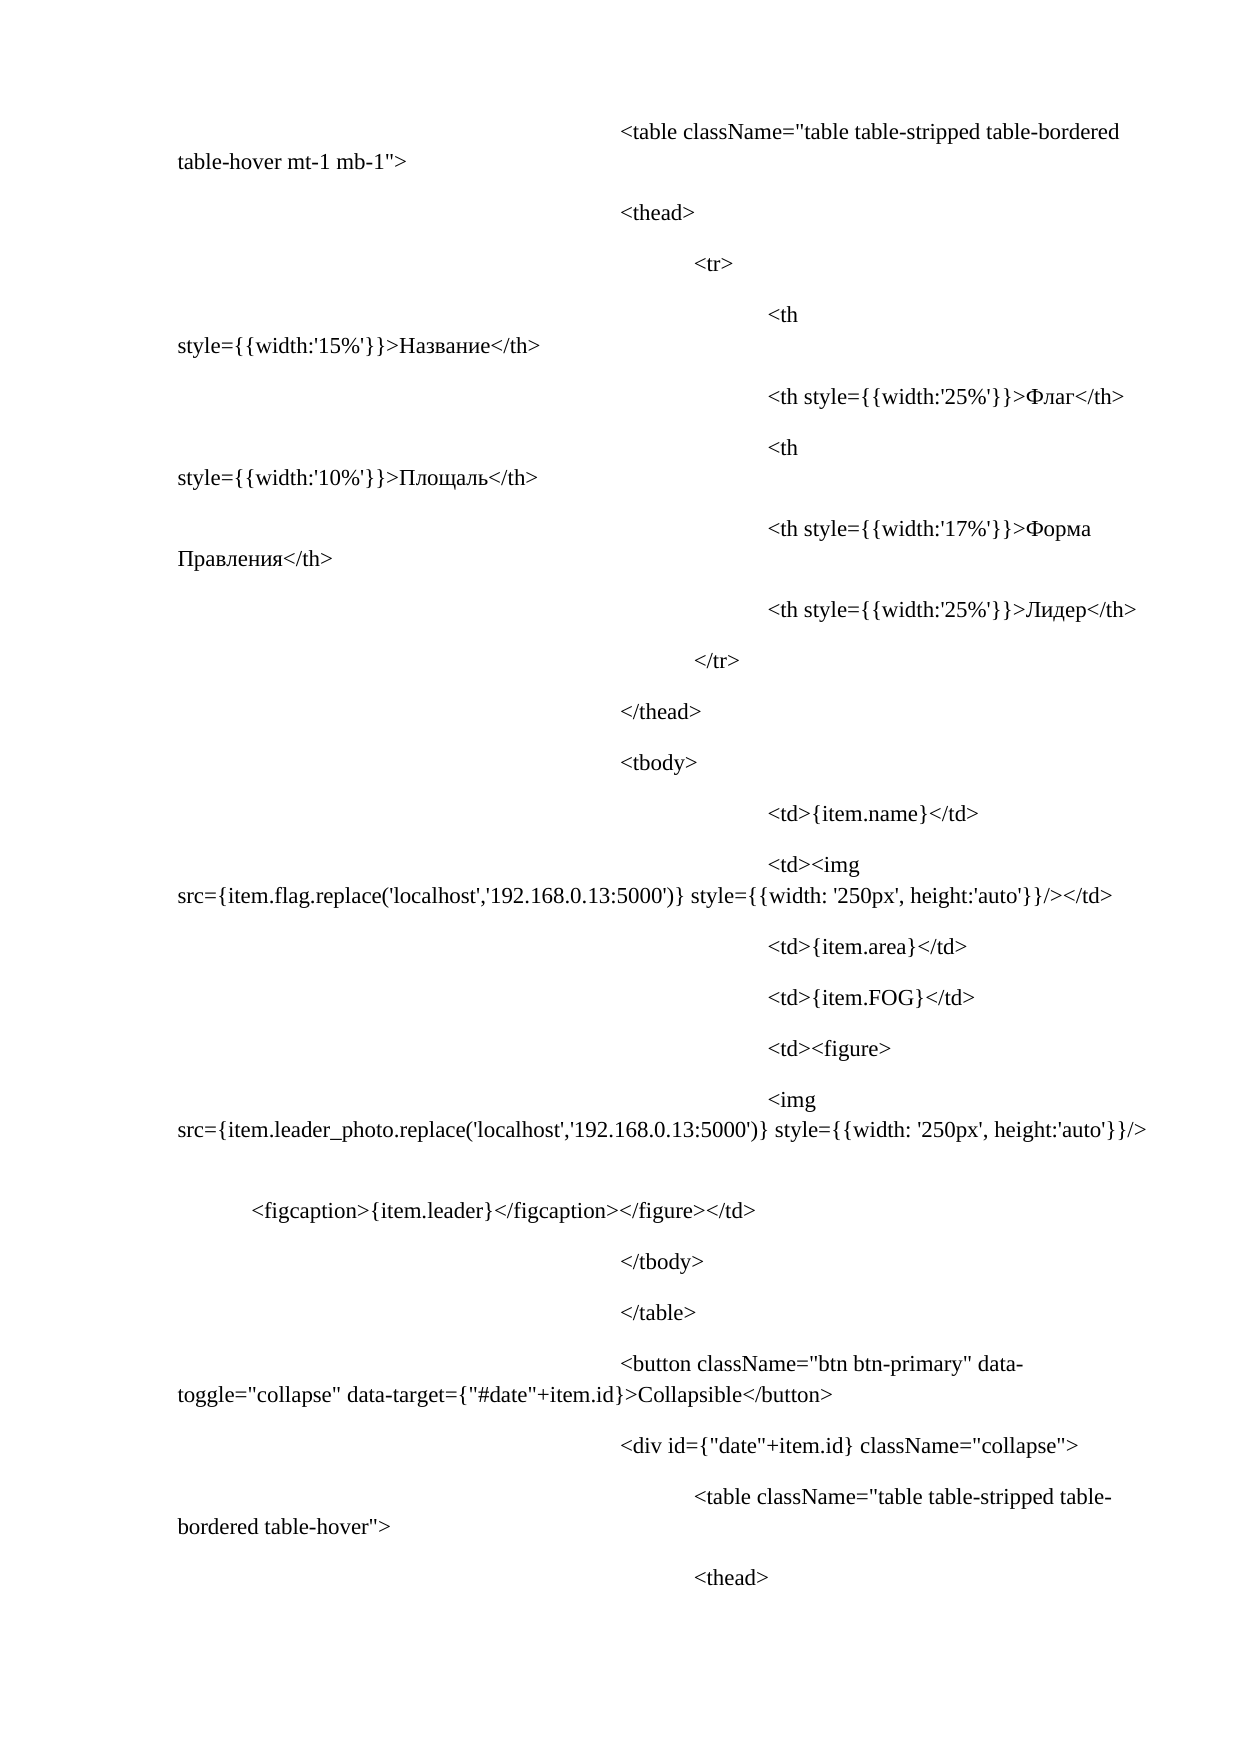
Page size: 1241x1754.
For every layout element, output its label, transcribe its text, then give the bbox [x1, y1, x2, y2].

text <table className="table table-stripped table-bordered table-hover mt-1 mb-1"> [177, 118, 1152, 175]
text <td>{item.name}</td> [177, 800, 1152, 827]
text <th style={{width:'25%'}}>Лидер</th> [177, 596, 1152, 623]
text <table className="table table-stripped table-bordered table-hover"> [177, 1483, 1152, 1539]
text <tbody> [177, 749, 1152, 776]
text <button className="btn btn-primary" data-toggle="collapse" data-target={"#date"+item.id}>Collapsible</button> [177, 1350, 1152, 1407]
text <th style={{width:'25%'}}>Флаг</th> [177, 383, 1152, 409]
text <div id={"date"+item.id} className="collapse"> [177, 1432, 1152, 1458]
text <td><figure> [177, 1035, 1152, 1061]
text <td>{item.area}</td> [177, 933, 1152, 959]
text </tr> [177, 647, 1152, 674]
text <figcaption>{item.leader}</figcaption></figure></td> [177, 1167, 1152, 1224]
text <tr> [177, 250, 1152, 277]
text </thead> [177, 698, 1152, 725]
text </table> [177, 1299, 1152, 1326]
text <td><img src={item.flag.replace('localhost','192.168.0.13:5000')} style={{width: '250px', height:'auto'}}/></td> [177, 851, 1152, 908]
text <td>{item.FOG}</td> [177, 984, 1152, 1010]
text <img src={item.leader_photo.replace('localhost','192.168.0.13:5000')} style={{width: '250px', height:'auto'}}/> [177, 1086, 1152, 1142]
text <th style={{width:'15%'}}>Название</th> [177, 301, 1152, 358]
text </tbody> [177, 1248, 1152, 1275]
text <thead> [177, 1564, 1152, 1590]
text <thead> [177, 199, 1152, 226]
text <th style={{width:'17%'}}>Форма Правления</th> [177, 515, 1152, 572]
text <th style={{width:'10%'}}>Площаль</th> [177, 434, 1152, 490]
